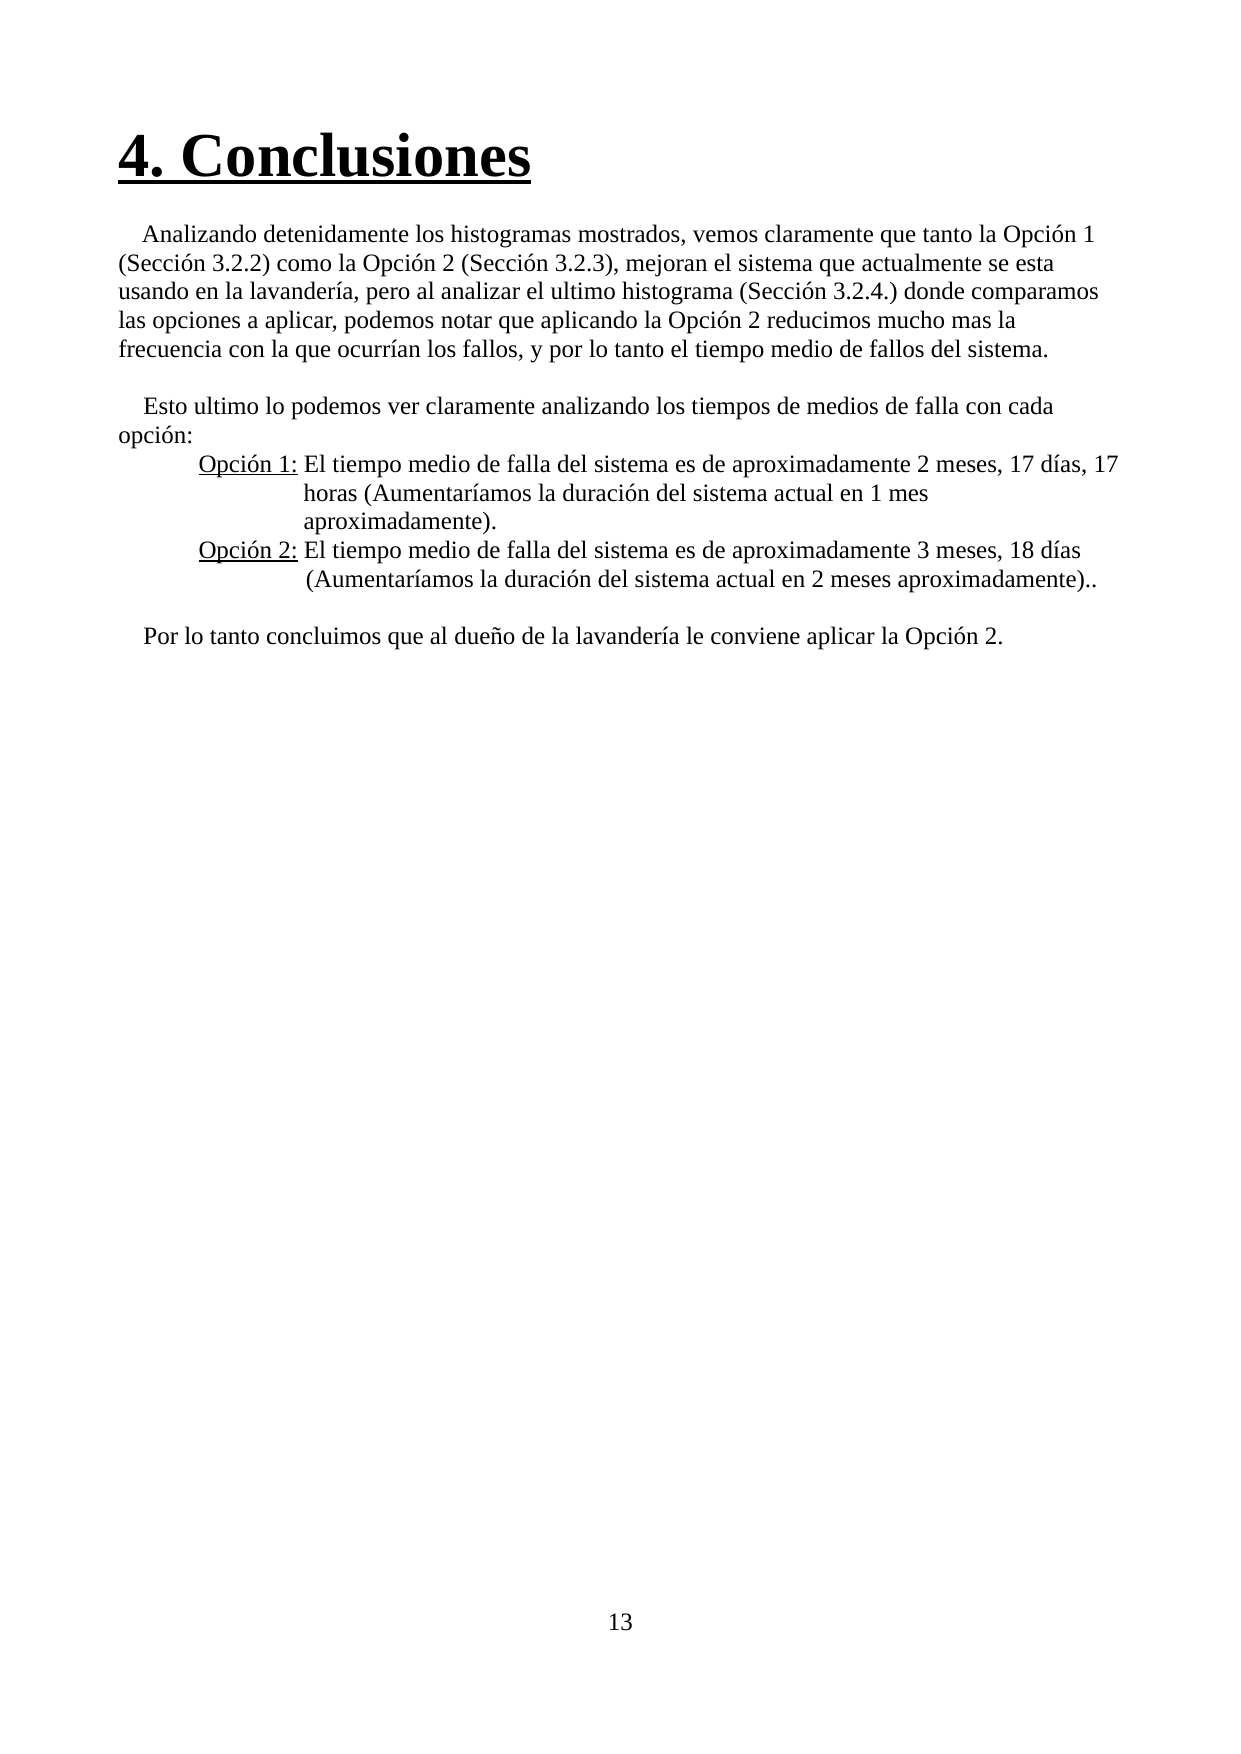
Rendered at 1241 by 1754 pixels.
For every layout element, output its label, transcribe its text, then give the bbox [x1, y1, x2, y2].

text Opción 1: El tiempo medio de falla del sistema es de aproximadamente 2 meses, 17 días, 17 horas (Aumentaríamos la duración del sistema actual en 1 mes [118, 449, 1122, 506]
text aproximadamente). [118, 506, 1122, 535]
text (Aumentaríamos la duración del sistema actual en 2 meses aproximadamente).. [118, 564, 1122, 593]
text Analizando detenidamente los histogramas mostrados, vemos claramente que tanto la Opción 1 (Sección 3.2.2) como la Opción 2 (Sección 3.2.3), mejoran el sistema que actualmente se esta usando en la lavandería, pero al analizar el ultimo histograma (Sección 3.2.4.) donde comparamos las opciones a aplicar, podemos notar que aplicando la Opción 2 reducimos mucho mas la frecuencia con la que ocurrían los fallos, y por lo tanto el tiempo medio de fallos del sistema. [118, 219, 1122, 363]
text Opción 2: El tiempo medio de falla del sistema es de aproximadamente 3 meses, 18 días [118, 535, 1122, 564]
text 4. Conclusiones [118, 118, 1122, 190]
text Por lo tanto concluimos que al dueño de la lavandería le conviene aplicar la Opción 2. [118, 621, 1122, 650]
text Esto ultimo lo podemos ver claramente analizando los tiempos de medios de falla con cada opción: [118, 391, 1122, 449]
